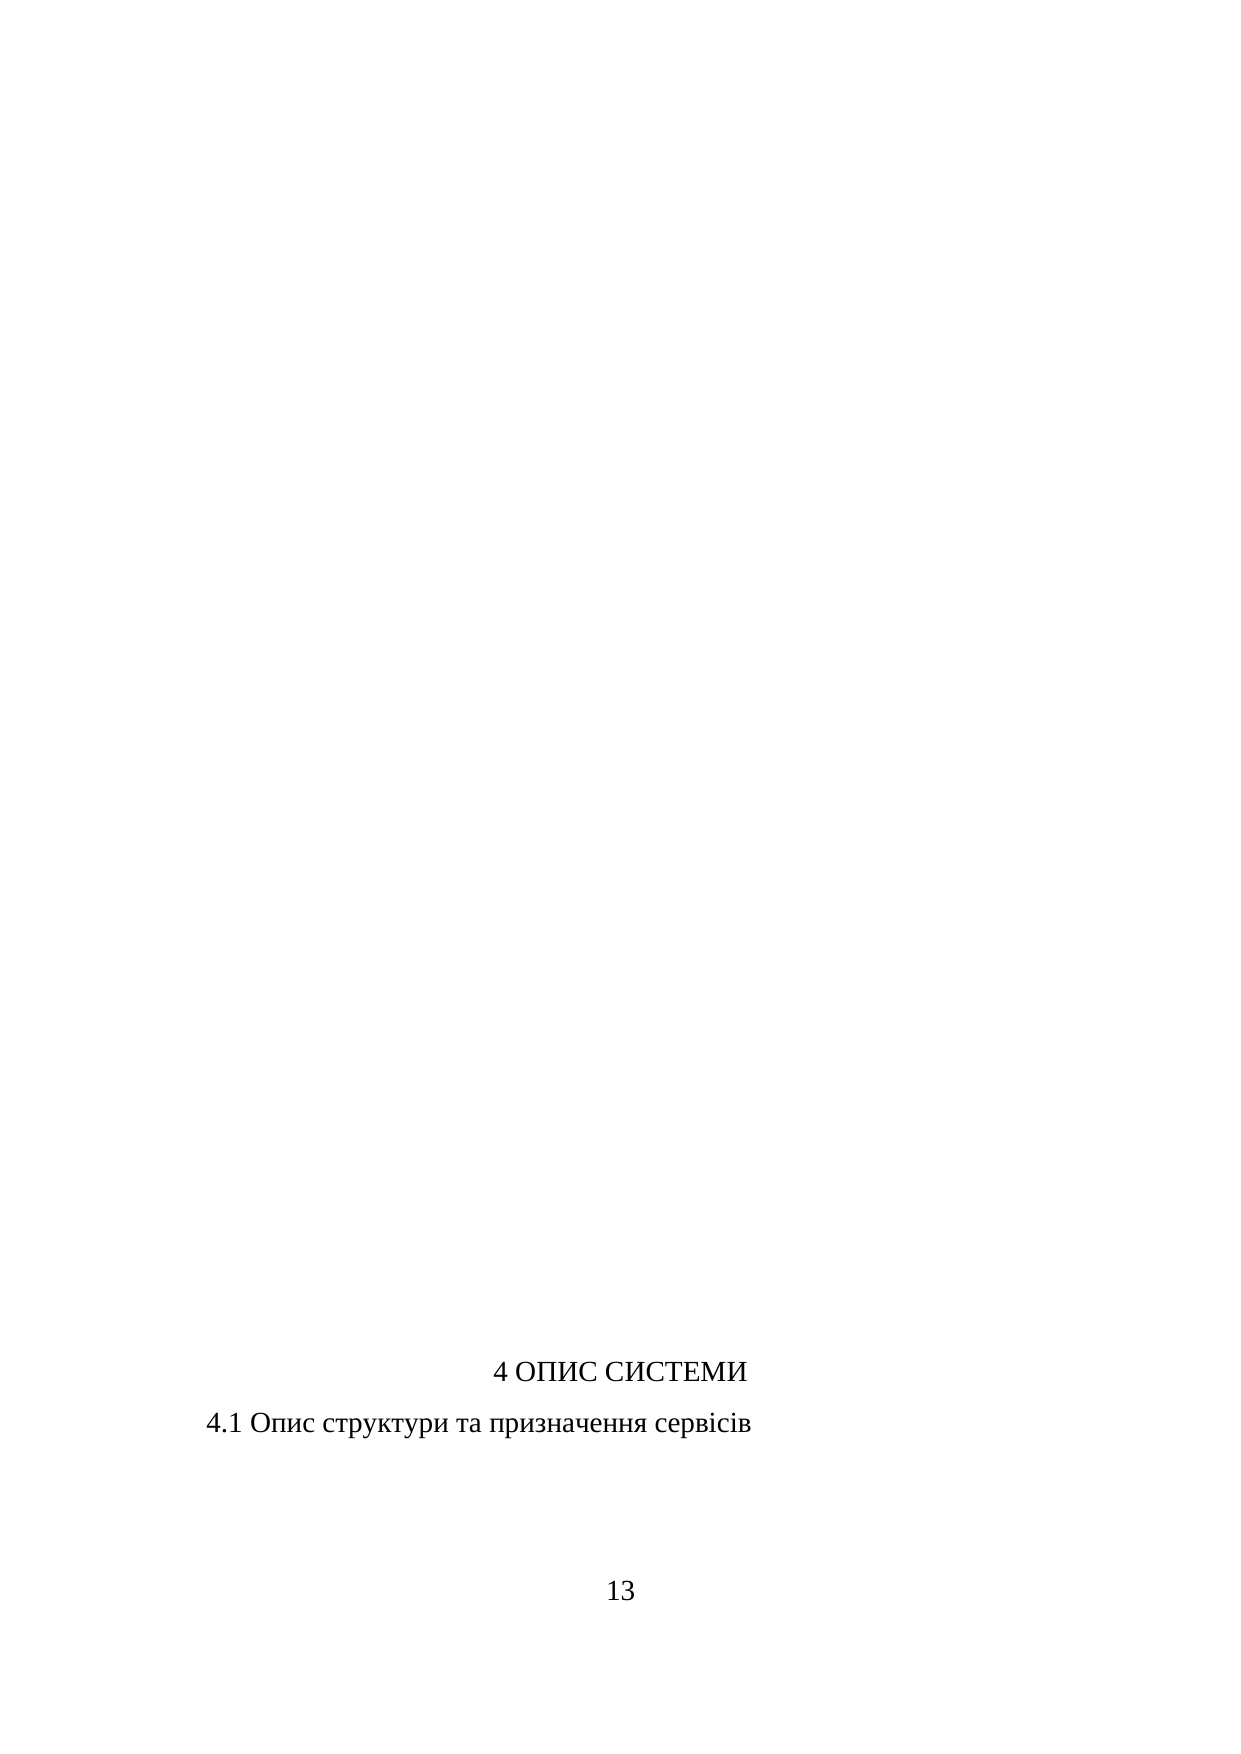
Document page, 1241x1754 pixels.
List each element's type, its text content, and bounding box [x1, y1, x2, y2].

subtitle ОПИС сИСТЕМИ [147, 1354, 1093, 1388]
subtitle Опис структури та призначення сервісів [206, 1405, 1093, 1438]
